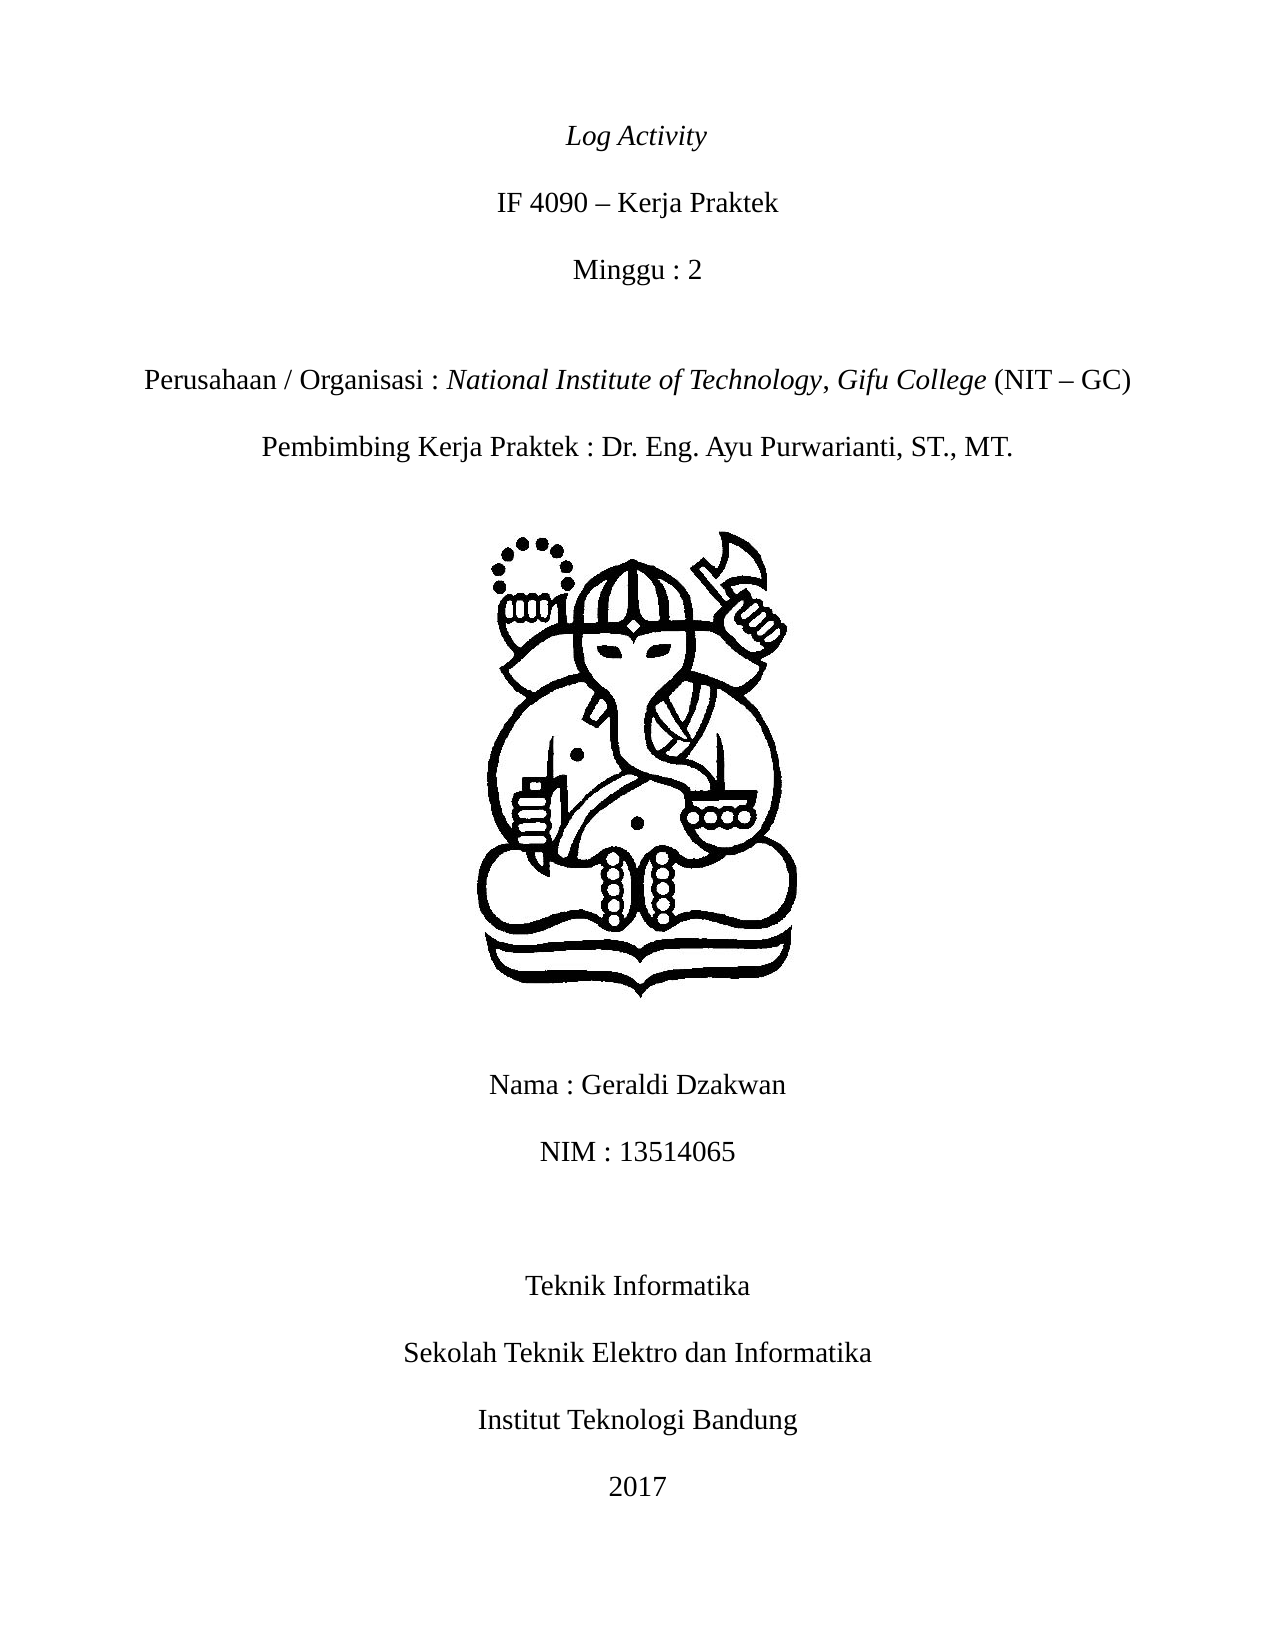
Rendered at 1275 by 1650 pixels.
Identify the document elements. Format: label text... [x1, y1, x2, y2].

text Institut Teknologi Bandung [118, 1402, 1157, 1436]
text 2017 [118, 1469, 1157, 1503]
text Nama : Geraldi Dzakwan [118, 1067, 1157, 1100]
text Perusahaan / Organisasi : National Institute of Technology, Gifu College (NIT – GC) [118, 362, 1157, 396]
text Sekolah Teknik Elektro dan Informatika [118, 1335, 1157, 1369]
text IF 4090 – Kerja Praktek [118, 185, 1157, 219]
picture [443, 496, 832, 1018]
text Minggu : 2 [118, 252, 1157, 286]
text NIM : 13514065 [118, 1134, 1157, 1167]
text Log Activity [118, 118, 1157, 152]
text Pembimbing Kerja Praktek : Dr. Eng. Ayu Purwarianti, ST., MT. [118, 429, 1157, 463]
text Teknik Informatika [118, 1268, 1157, 1302]
